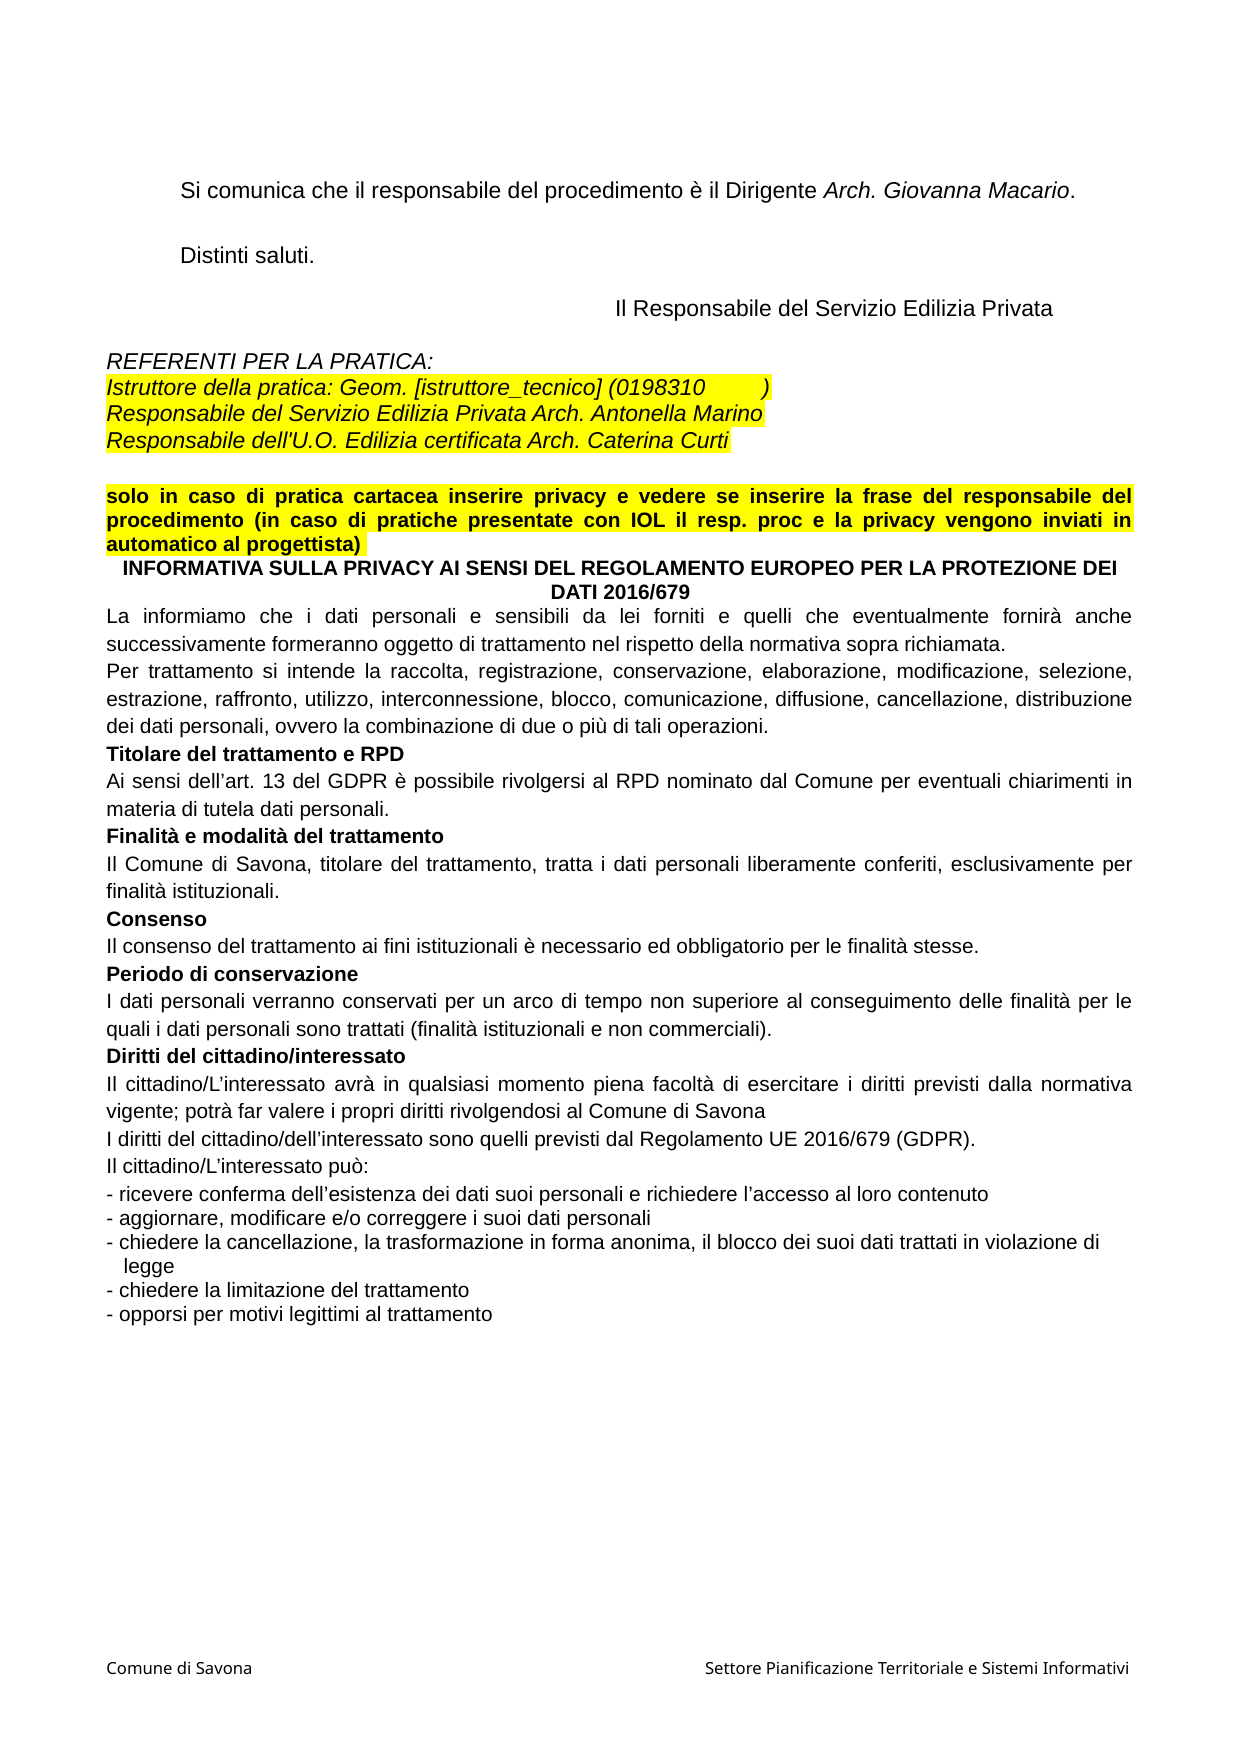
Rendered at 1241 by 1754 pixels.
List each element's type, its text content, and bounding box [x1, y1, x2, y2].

text - opporsi per motivi legittimi al trattamento [106, 1301, 1134, 1325]
text La informiamo che i dati personali e sensibili da lei forniti e quelli che eventualmente fornirà anche successivamente formeranno oggetto di trattamento nel rispetto della normativa sopra richiamata. [106, 604, 1134, 656]
text - ricevere conferma dell’esistenza dei dati suoi personali e richiedere l’accesso al loro contenuto [106, 1182, 1134, 1206]
text - aggiornare, modificare e/o correggere i suoi dati personali [106, 1206, 1134, 1229]
text INFORMATIVA SULLA PRIVACY AI SENSI DEL REGOLAMENTO EUROPEO PER LA PROTEZIONE DEI DATI 2016/679 [106, 556, 1134, 604]
text REFERENTI PER LA PRATICA: [106, 348, 1134, 374]
text Periodo di conservazione [106, 962, 1134, 986]
text legge [106, 1253, 1134, 1277]
table_cell [534, 321, 1133, 348]
text Per trattamento si intende la raccolta, registrazione, conservazione, elaborazione, modificazione, selezione, estrazione, raffronto, utilizzo, interconnessione, blocco, comunicazione, diffusione, cancellazione, distribuzione dei dati personali, ovvero la combinazione di due o più di tali operazioni. [106, 659, 1134, 738]
text Responsabile del Servizio Edilizia Privata Arch. Antonella Marino [106, 400, 1134, 427]
text Finalità e modalità del trattamento [106, 824, 1134, 848]
text Il cittadino/L’interessato può: [106, 1154, 1134, 1178]
text Responsabile dell'U.O. Edilizia certificata Arch. Caterina Curti [106, 427, 1134, 453]
text Si comunica che il responsabile del procedimento è il Dirigente Arch. Giovanna Macario. [106, 177, 1134, 203]
text Istruttore della pratica: Geom. [istruttore_tecnico] (0198310 ) [106, 374, 1134, 400]
table_header Il Responsabile del Servizio Edilizia Privata [534, 295, 1133, 321]
text Consenso [106, 907, 1134, 931]
text solo in caso di pratica cartacea inserire privacy e vedere se inserire la frase del responsabile del procedimento (in caso di pratiche presentate con IOL il resp. proc e la privacy vengono inviati in automatico al progettista) [106, 484, 1134, 556]
text Diritti del cittadino/interessato [106, 1044, 1134, 1068]
text I dati personali verranno conservati per un arco di tempo non superiore al conseguimento delle finalità per le quali i dati personali sono trattati (finalità istituzionali e non commerciali). [106, 989, 1134, 1041]
text - chiedere la cancellazione, la trasformazione in forma anonima, il blocco dei suoi dati trattati in violazione di [106, 1229, 1134, 1253]
text Titolare del trattamento e RPD [106, 742, 1134, 766]
text Il cittadino/L’interessato avrà in qualsiasi momento piena facoltà di esercitare i diritti previsti dalla normativa vigente; potrà far valere i propri diritti rivolgendosi al Comune di Savona [106, 1072, 1134, 1123]
text Ai sensi dell’art. 13 del GDPR è possibile rivolgersi al RPD nominato dal Comune per eventuali chiarimenti in materia di tutela dati personali. [106, 769, 1134, 821]
text Il consenso del trattamento ai fini istituzionali è necessario ed obbligatorio per le finalità stesse. [106, 934, 1134, 958]
text Distinti saluti. [106, 242, 1134, 269]
text I diritti del cittadino/dell’interessato sono quelli previsti dal Regolamento UE 2016/679 (GDPR). [106, 1127, 1134, 1151]
table_header [99, 295, 534, 321]
text Il Comune di Savona, titolare del trattamento, tratta i dati personali liberamente conferiti, esclusivamente per finalità istituzionali. [106, 852, 1134, 903]
table_cell [99, 321, 534, 348]
text - chiedere la limitazione del trattamento [106, 1277, 1134, 1301]
